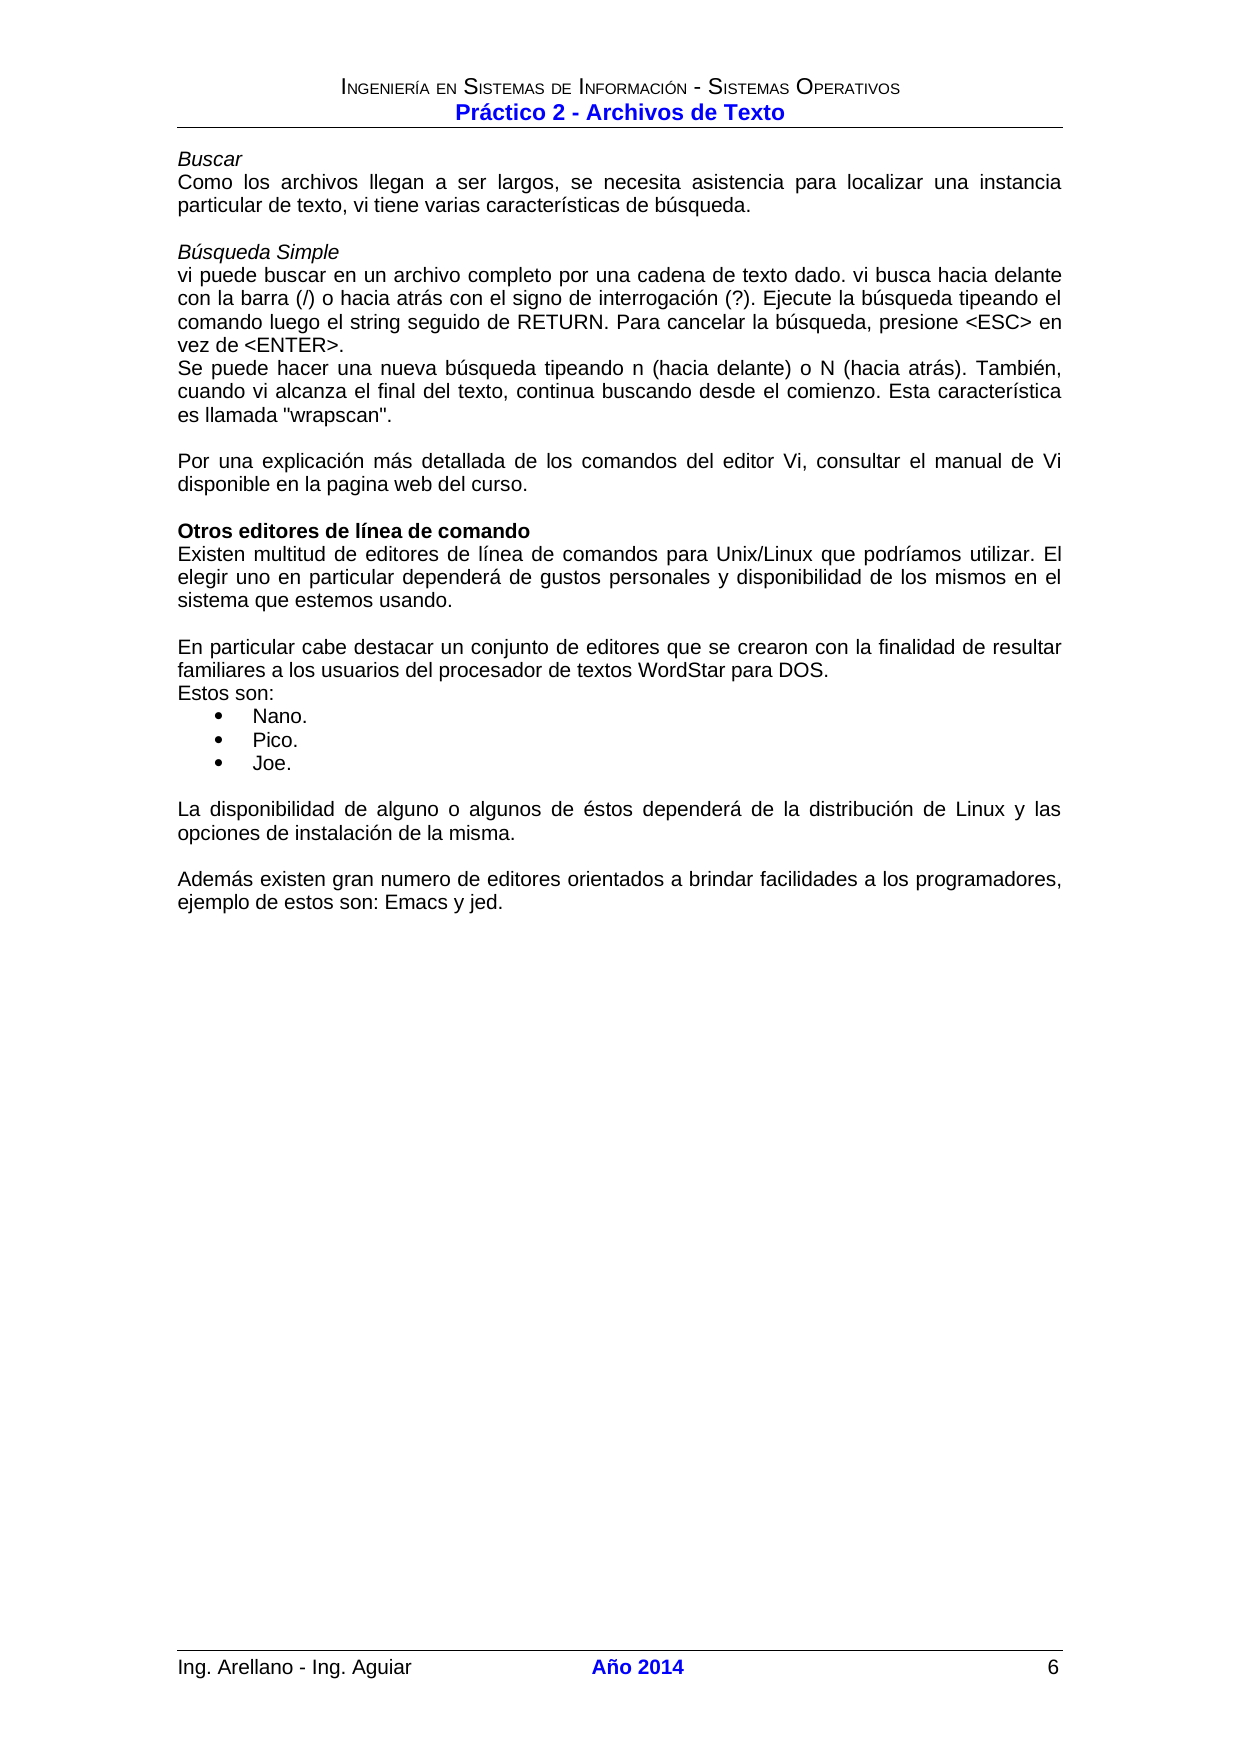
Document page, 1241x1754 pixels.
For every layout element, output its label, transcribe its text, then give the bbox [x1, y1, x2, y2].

list Joe. [215, 752, 1063, 775]
text Además existen gran numero de editores orientados a brindar facilidades a los programadores, ejemplo de estos son: Emacs y jed. [177, 868, 1063, 937]
text vi puede buscar en un archivo completo por una cadena de texto dado. vi busca hacia delante con la barra (/) o hacia atrás con el signo de interrogación (?). Ejecute la búsqueda tipeando el comando luego el string seguido de RETURN. Para cancelar la búsqueda, presione <ESC> en vez de <ENTER>. [177, 264, 1063, 357]
text Como los archivos llegan a ser largos, se necesita asistencia para localizar una instancia particular de texto, vi tiene varias características de búsqueda. [177, 171, 1063, 217]
list Nano. [215, 705, 1063, 728]
text La disponibilidad de alguno o algunos de éstos dependerá de la distribución de Linux y las opciones de instalación de la misma. [177, 798, 1063, 844]
subtitle Otros editores de línea de comando [177, 519, 1063, 543]
text Existen multitud de editores de línea de comandos para Unix/Linux que podríamos utilizar. El elegir uno en particular dependerá de gustos personales y disponibilidad de los mismos en el sistema que estemos usando. [177, 543, 1063, 612]
text En particular cabe destacar un conjunto de editores que se crearon con la finalidad de resultar familiares a los usuarios del procesador de textos WordStar para DOS. [177, 636, 1063, 682]
list Pico. [215, 728, 1063, 752]
text Se puede hacer una nueva búsqueda tipeando n (hacia delante) o N (hacia atrás). También, cuando vi alcanza el final del texto, continua buscando desde el comienzo. Esta característica es llamada "wrapscan". [177, 357, 1063, 426]
subtitle Buscar [177, 148, 1063, 171]
text Por una explicación más detallada de los comandos del editor Vi, consultar el manual de Vi disponible en la pagina web del curso. [177, 450, 1063, 496]
text Búsqueda Simple [177, 241, 1063, 264]
text Estos son: [177, 682, 1063, 705]
